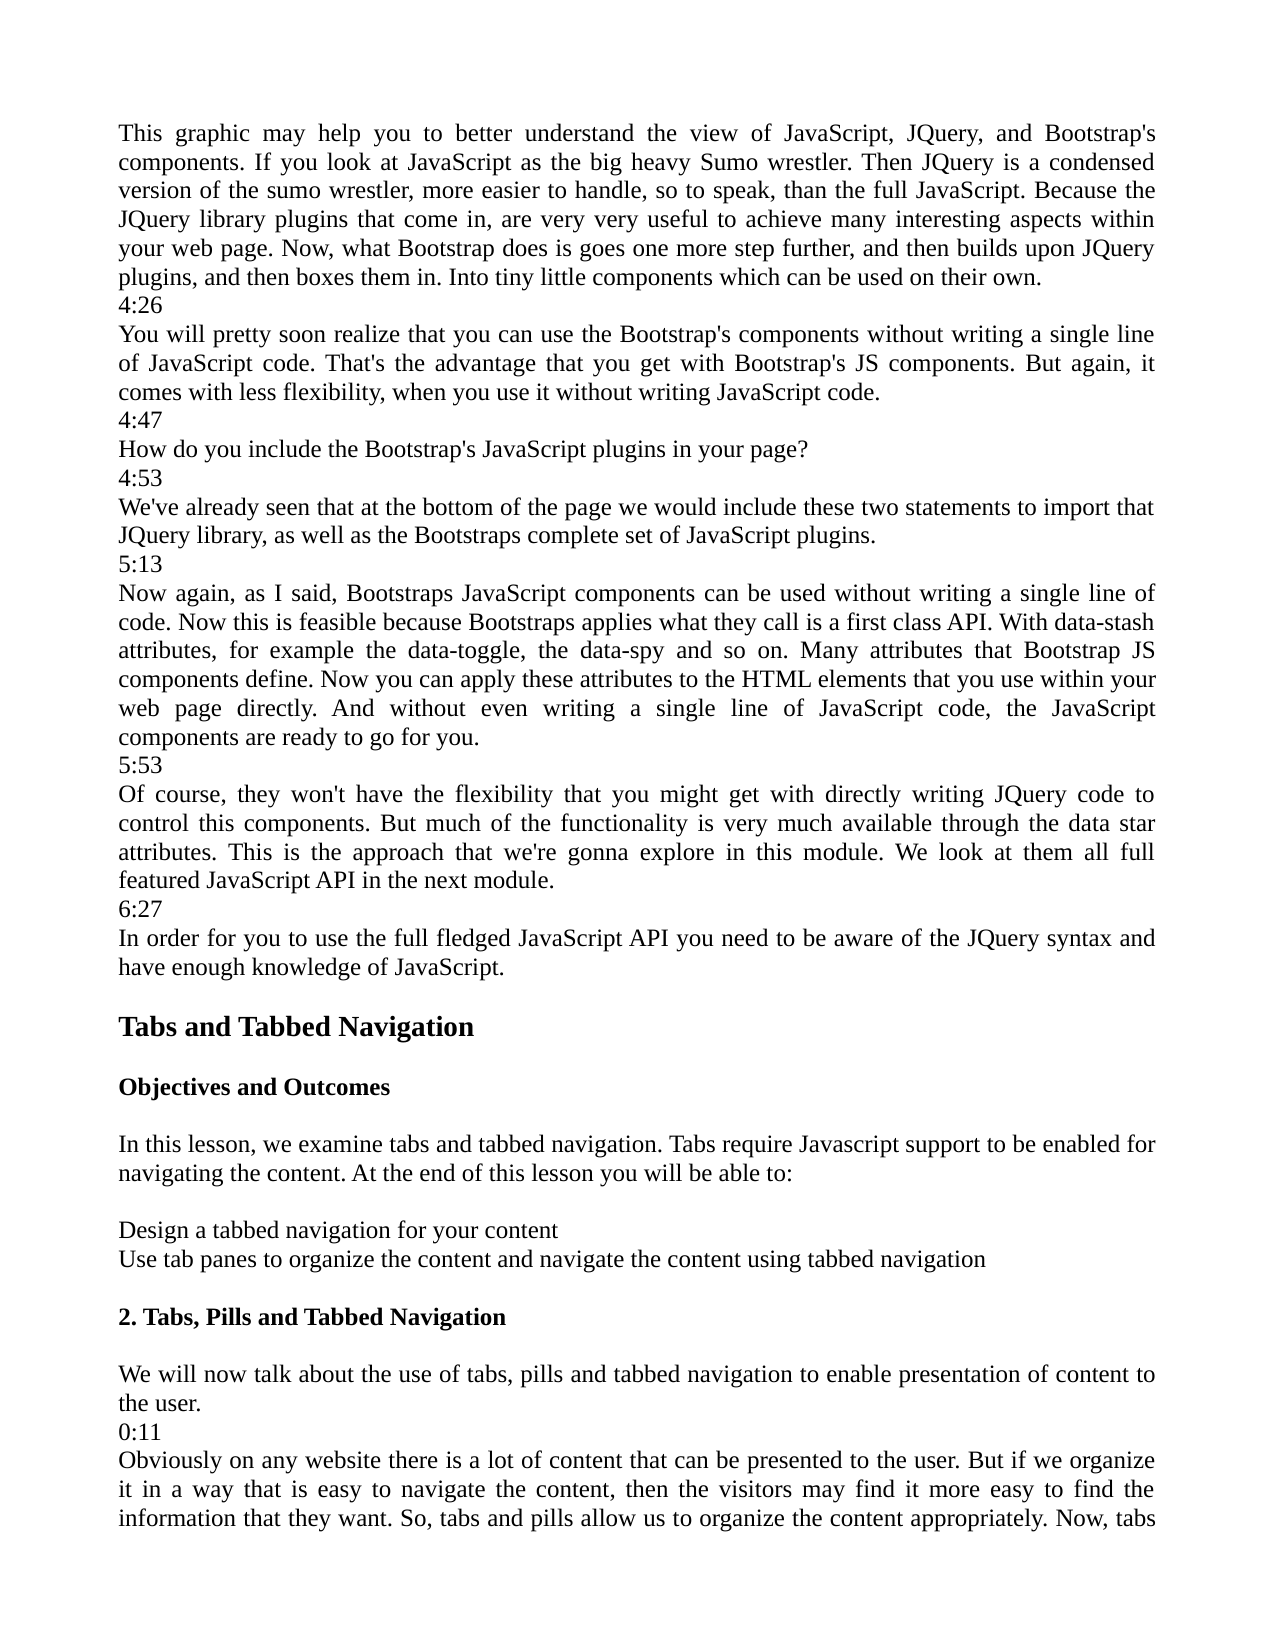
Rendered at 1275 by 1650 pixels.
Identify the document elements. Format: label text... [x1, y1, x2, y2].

text In order for you to use the full fledged JavaScript API you need to be aware of the JQuery syntax and have enough knowledge of JavaScript. [118, 923, 1157, 981]
text Tabs and Tabbed Navigation [118, 1009, 1157, 1043]
text Obviously on any website there is a lot of content that can be presented to the user. But if we organize it in a way that is easy to navigate the content, then the visitors may find it more easy to find the information that they want. So, tabs and pills allow us to organize the content appropriately. Now, tabs [118, 1445, 1157, 1532]
text Design a tabbed navigation for your content [118, 1215, 1157, 1244]
text 4:26 [118, 291, 1157, 319]
text 4:47 [118, 406, 1157, 434]
text Use tab panes to organize the content and navigate the content using tabbed navigation [118, 1244, 1157, 1273]
text You will pretty soon realize that you can use the Bootstrap's components without writing a single line of JavaScript code. That's the advantage that you get with Bootstrap's JS components. But again, it comes with less flexibility, when you use it without writing JavaScript code. [118, 319, 1157, 406]
text Of course, they won't have the flexibility that you might get with directly writing JQuery code to control this components. But much of the functionality is very much available through the data star attributes. This is the approach that we're gonna explore in this module. We look at them all full featured JavaScript API in the next module. [118, 779, 1157, 894]
text 5:13 [118, 549, 1157, 578]
text This graphic may help you to better understand the view of JavaScript, JQuery, and Bootstrap's components. If you look at JavaScript as the big heavy Sumo wrestler. Then JQuery is a condensed version of the sumo wrestler, more easier to handle, so to speak, than the full JavaScript. Because the JQuery library plugins that come in, are very very useful to achieve many interesting aspects within your web page. Now, what Bootstrap does is goes one more step further, and then builds upon JQuery plugins, and then boxes them in. Into tiny little components which can be used on their own. [118, 118, 1157, 291]
text We've already seen that at the bottom of the page we would include these two statements to import that JQuery library, as well as the Bootstraps complete set of JavaScript plugins. [118, 492, 1157, 549]
text Now again, as I said, Bootstraps JavaScript components can be used without writing a single line of code. Now this is feasible because Bootstraps applies what they call is a first class API. With data-stash attributes, for example the data-toggle, the data-spy and so on. Many attributes that Bootstrap JS components define. Now you can apply these attributes to the HTML elements that you use within your web page directly. And without even writing a single line of JavaScript code, the JavaScript components are ready to go for you. [118, 578, 1157, 751]
text In this lesson, we examine tabs and tabbed navigation. Tabs require Javascript support to be enabled for navigating the content. At the end of this lesson you will be able to: [118, 1129, 1157, 1187]
text We will now talk about the use of tabs, pills and tabbed navigation to enable presentation of content to the user. [118, 1359, 1157, 1417]
text 4:53 [118, 463, 1157, 492]
text 5:53 [118, 751, 1157, 779]
text Objectives and Outcomes [118, 1072, 1157, 1100]
text 2. Tabs, Pills and Tabbed Navigation [118, 1302, 1157, 1330]
text How do you include the Bootstrap's JavaScript plugins in your page? [118, 434, 1157, 463]
text 6:27 [118, 894, 1157, 923]
text 0:11 [118, 1417, 1157, 1445]
